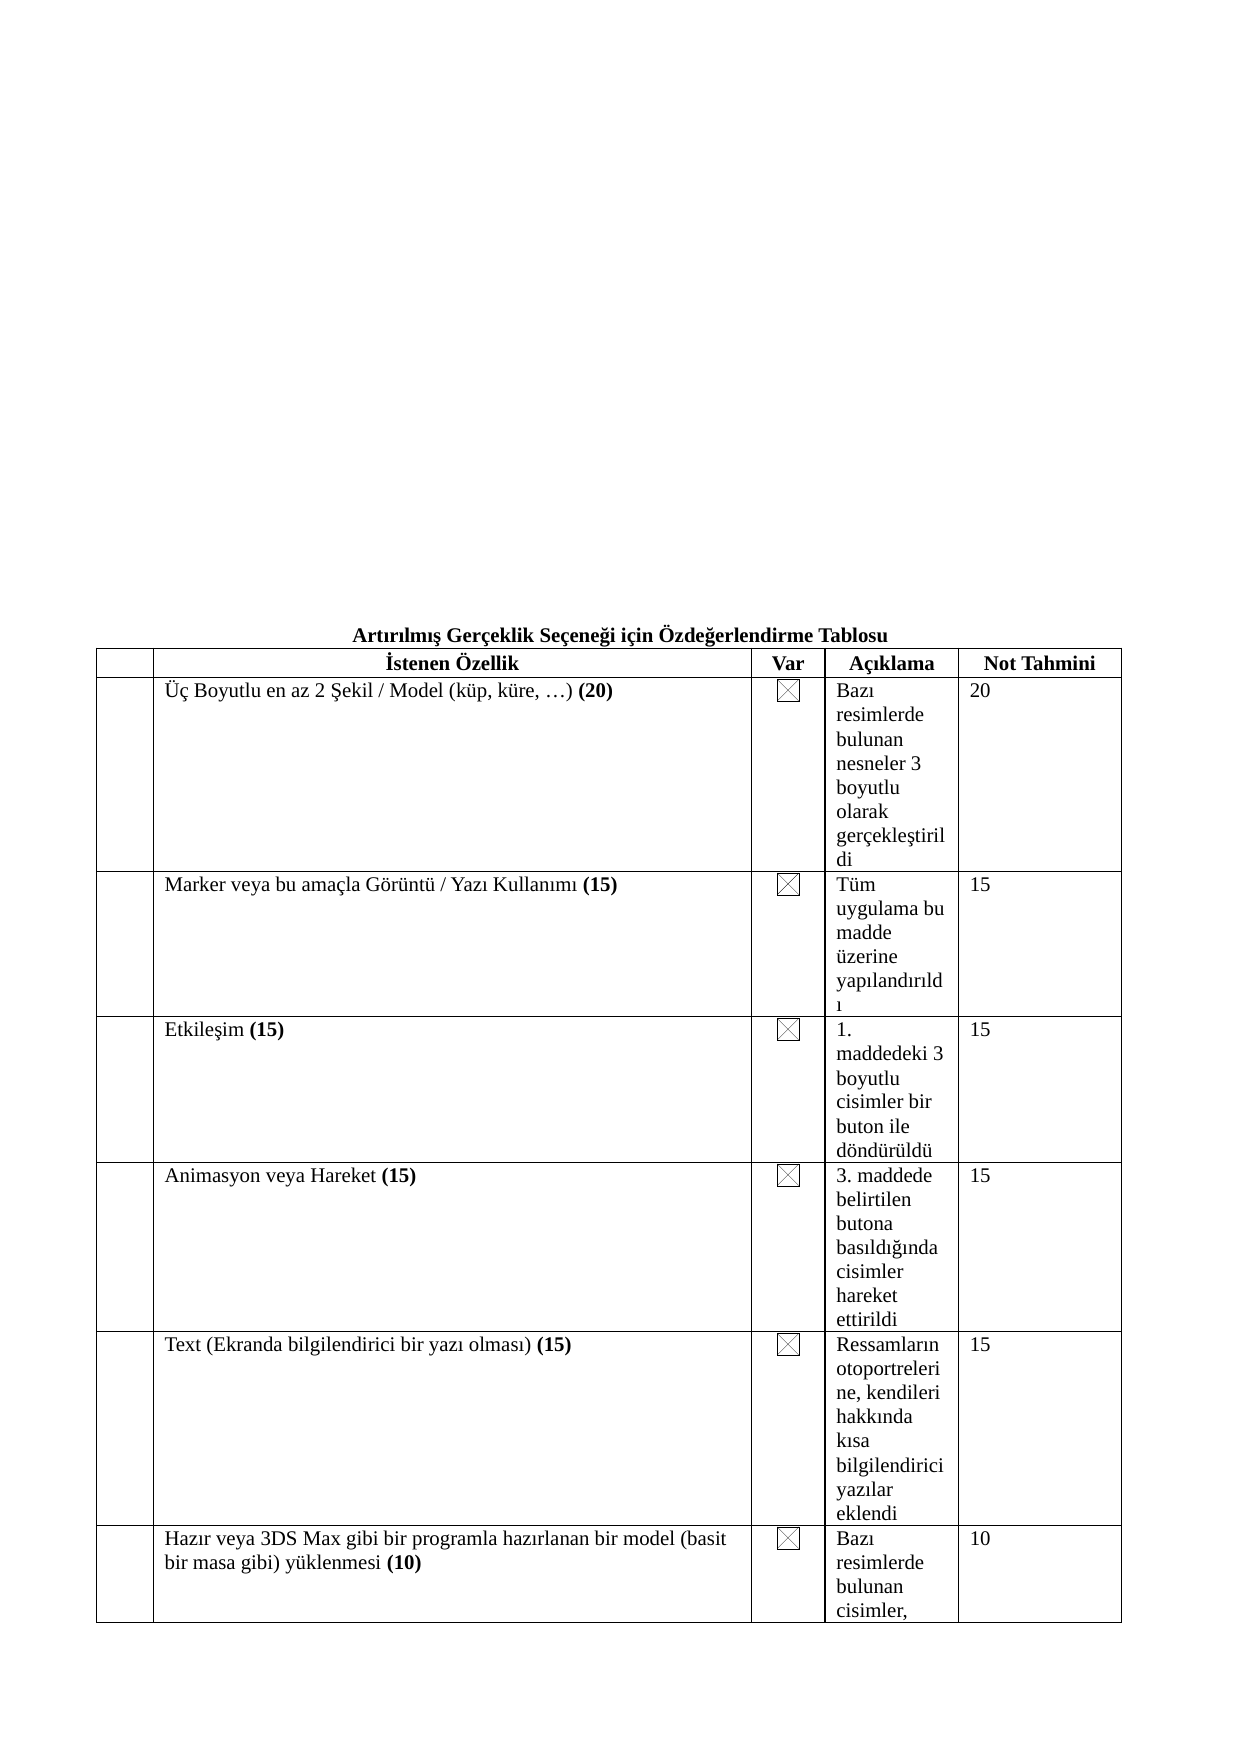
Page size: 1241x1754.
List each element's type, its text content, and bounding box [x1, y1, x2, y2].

table_cell [752, 1332, 824, 1525]
table_cell [97, 872, 153, 1016]
table_cell [97, 678, 153, 871]
table_cell 10 [959, 1526, 1121, 1622]
table_cell [752, 872, 824, 1016]
table_cell Animasyon veya Hareket (15) [154, 1163, 751, 1331]
table_cell Üç Boyutlu en az 2 Şekil / Model (küp, küre, …) (20) [154, 678, 751, 871]
table_cell 3. maddede belirtilen butona basıldığında cisimler hareket ettirildi [826, 1163, 958, 1331]
table_cell [780, 1528, 796, 1536]
table_cell [779, 885, 798, 895]
table_cell [97, 1526, 153, 1622]
table_cell Bazı resimlerde bulunan cisimler, [826, 1526, 958, 1622]
table_cell Text (Ekranda bilgilendirici bir yazı olması) (15) [154, 1332, 751, 1525]
table_cell 15 [959, 872, 1121, 1016]
table_cell 1. maddedeki 3 boyutlu cisimler bir buton ile döndürüldü [826, 1017, 958, 1162]
table_cell Marker veya bu amaçla Görüntü / Yazı Kullanımı (15) [154, 872, 751, 1016]
table_cell 15 [959, 1017, 1121, 1162]
table_cell [752, 1163, 824, 1331]
table_cell [752, 1017, 824, 1162]
table_cell [778, 875, 787, 892]
table_cell Etkileşim (15) [154, 1017, 751, 1162]
table_cell [778, 1539, 798, 1549]
table_cell Hazır veya 3DS Max gibi bir programla hazırlanan bir model (basit bir masa gibi) yüklenmesi (10) [154, 1526, 751, 1622]
table_cell [778, 1529, 787, 1546]
table_cell [780, 874, 796, 882]
table_header Açıklama [826, 649, 958, 677]
table_cell [97, 1332, 153, 1525]
table_header Not Tahmini [959, 649, 1121, 677]
table_cell [780, 1165, 796, 1173]
table_header İstenen Özellik [154, 649, 751, 677]
table_cell 15 [959, 1163, 1121, 1331]
table_cell [790, 875, 799, 893]
table_header Var [752, 649, 824, 677]
table_cell Bazı resimlerde bulunan nesneler 3 boyutlu olarak gerçekleştirildi [826, 678, 958, 871]
table_cell [97, 1163, 153, 1331]
table_cell [778, 1176, 798, 1186]
table_cell Tüm uygulama bu madde üzerine yapılandırıldı [826, 872, 958, 1016]
table_cell [789, 1528, 799, 1547]
table_cell [789, 1165, 799, 1184]
table_cell 15 [959, 1332, 1121, 1525]
text Artırılmış Gerçeklik Seçeneği için Özdeğerlendirme Tablosu [118, 623, 1122, 647]
table_cell [778, 1166, 787, 1183]
table_cell [97, 1017, 153, 1162]
table_cell [752, 678, 824, 871]
table_header [97, 649, 153, 677]
table_cell [752, 1526, 824, 1622]
table_cell 20 [959, 678, 1121, 871]
table_cell Ressamların otoportrelerine, kendileri hakkında kısa bilgilendirici yazılar eklendi [826, 1332, 958, 1525]
